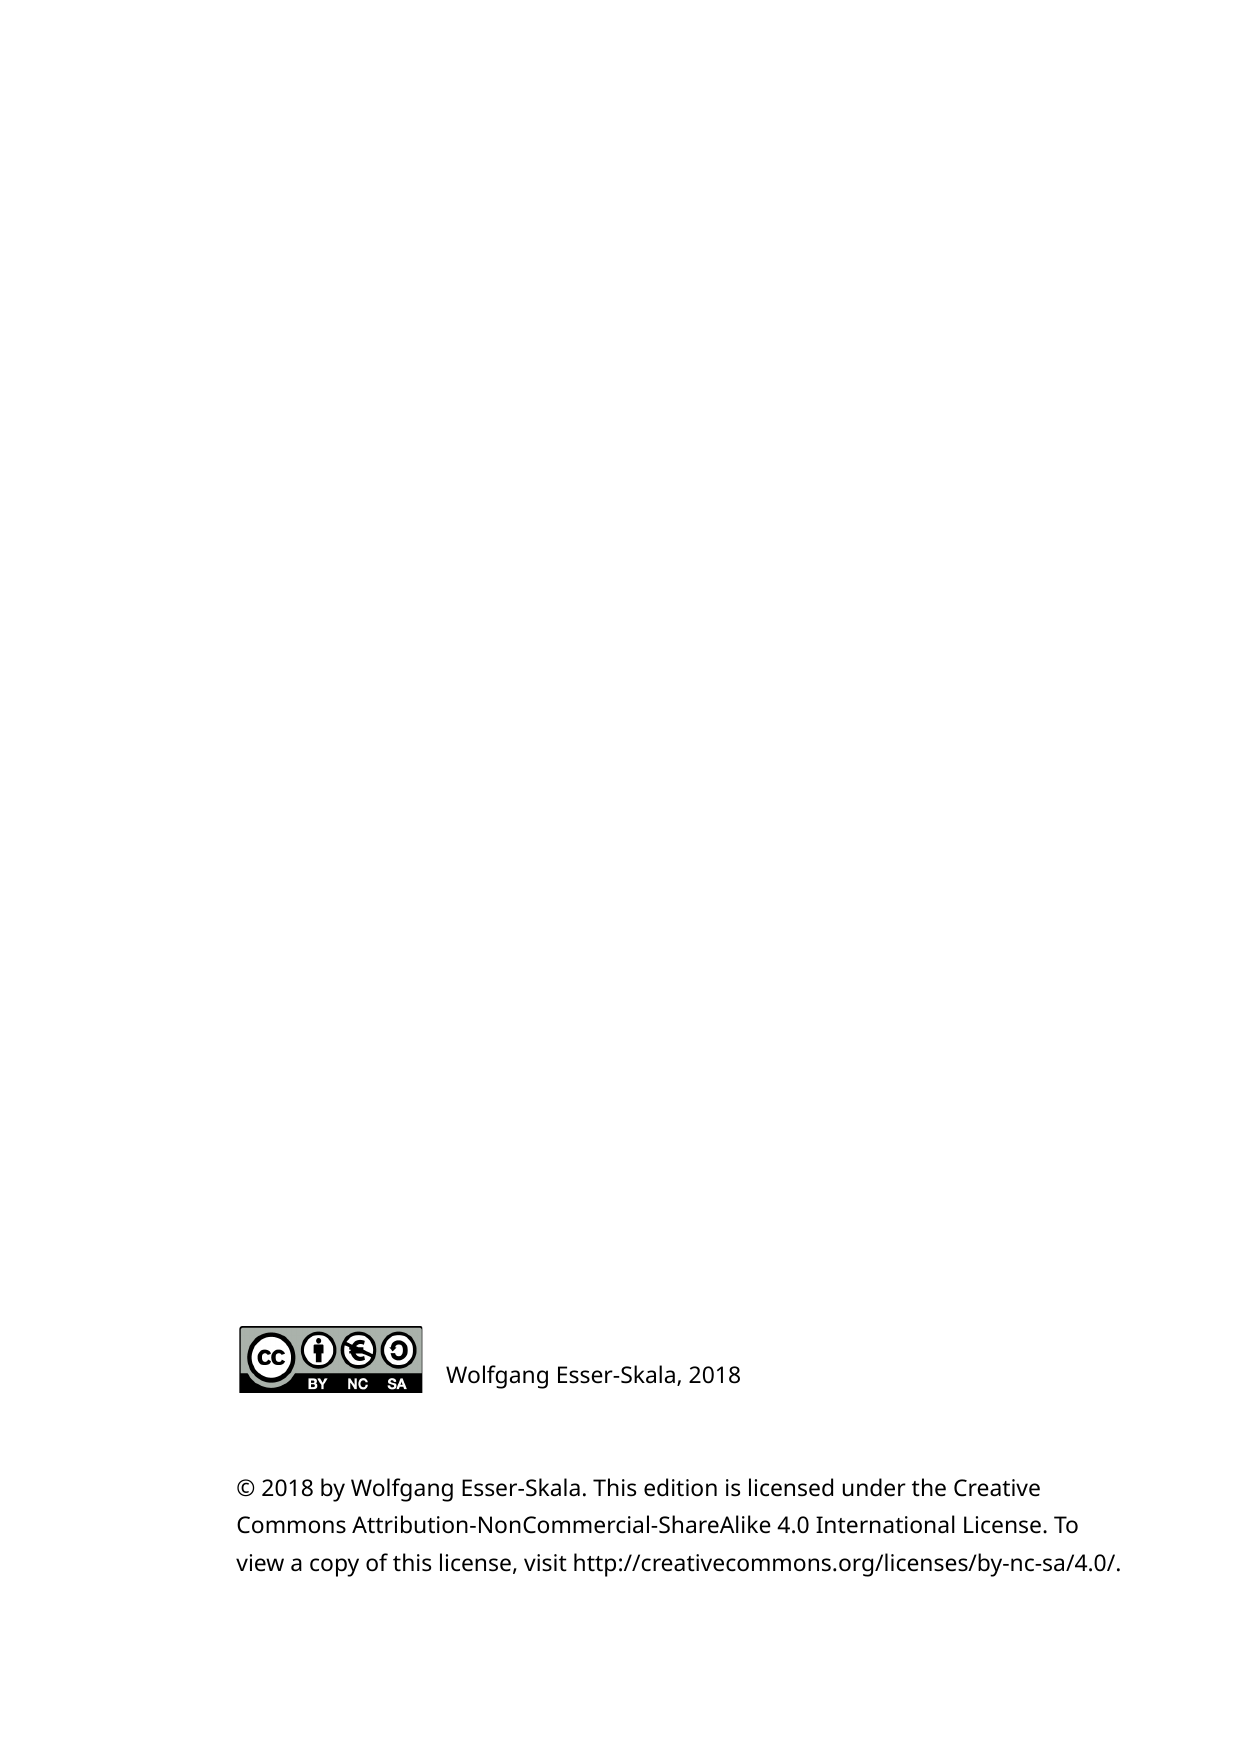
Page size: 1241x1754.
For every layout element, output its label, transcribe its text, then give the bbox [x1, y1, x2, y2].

text Wolfgang Esser-Skala, 2018 [423, 1359, 1122, 1390]
text © 2018 by Wolfgang Esser-Skala. This edition is licensed under the Creative Commons Attribution-NonCommercial-ShareAlike 4.0 International License. To view a copy of this license, visit http://creativecommons.org/licenses/by-nc-sa/4.0/. [236, 1471, 1122, 1578]
picture [239, 1326, 423, 1393]
